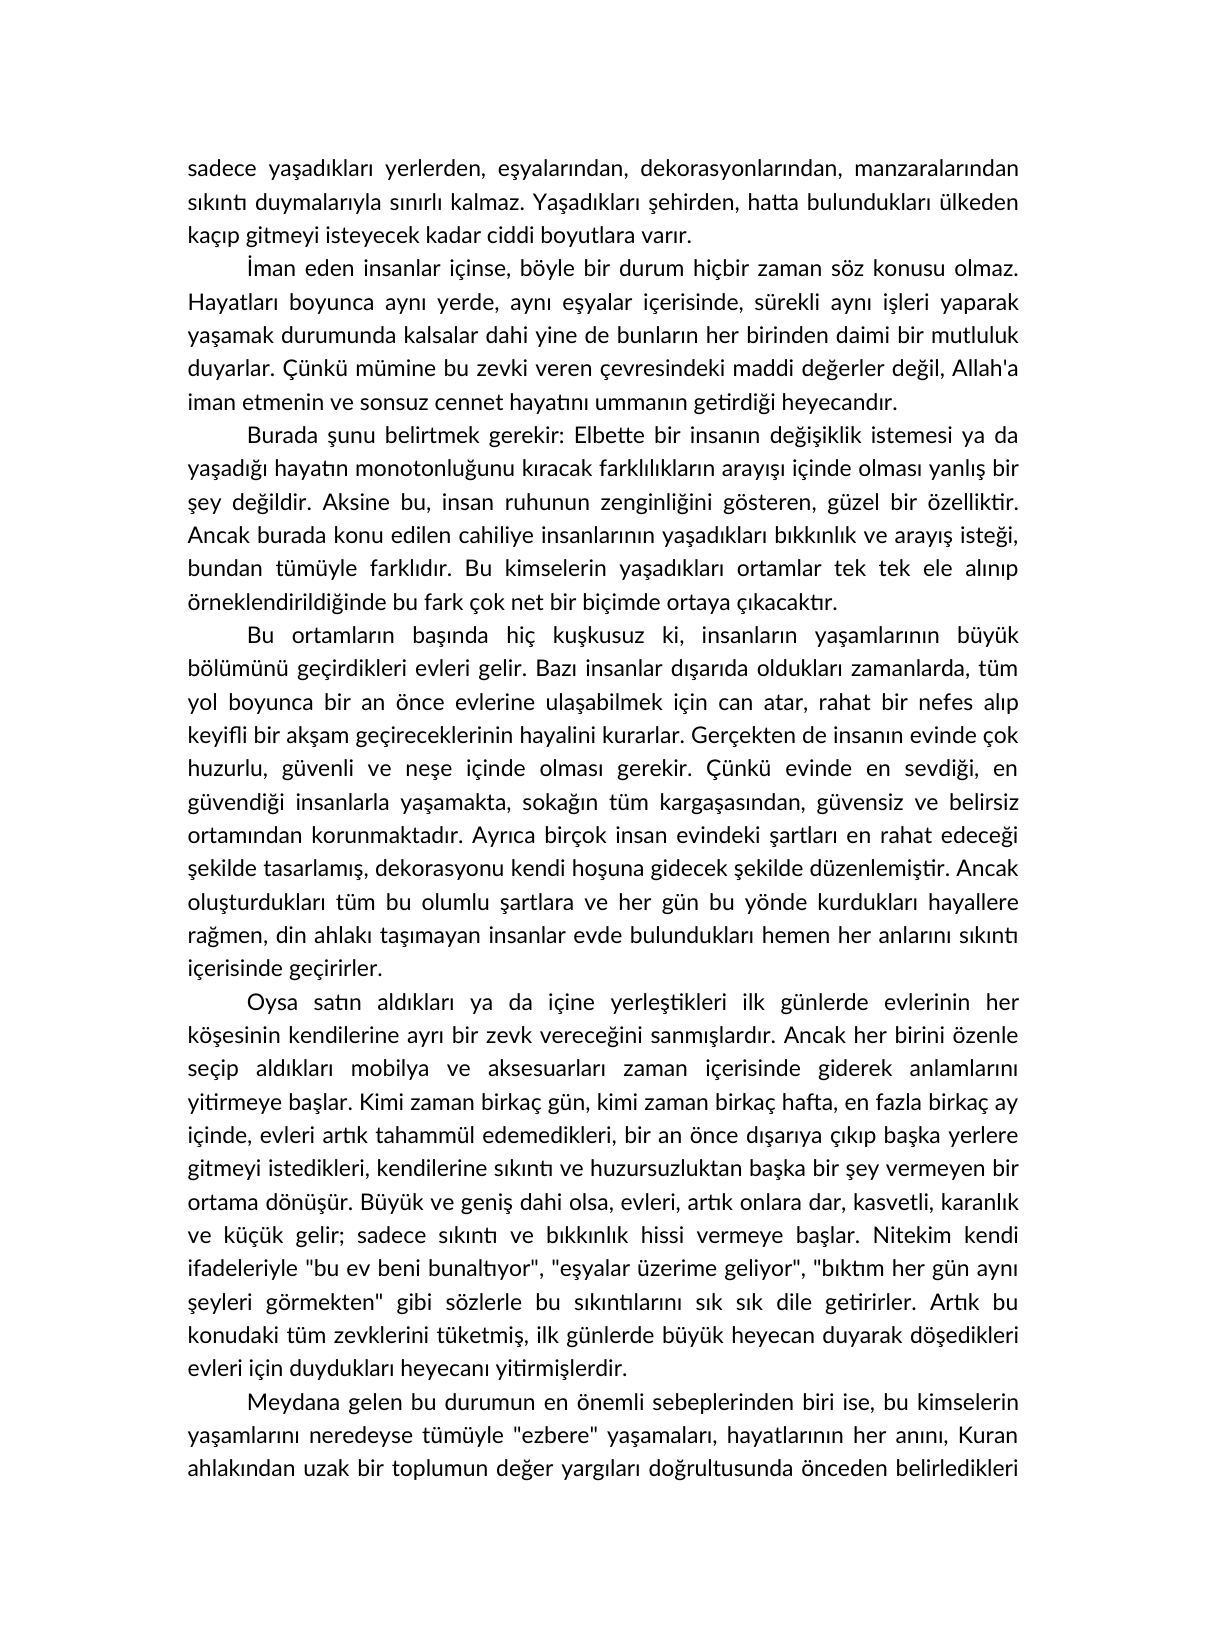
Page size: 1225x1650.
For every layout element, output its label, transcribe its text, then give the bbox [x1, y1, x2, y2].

text Meydana gelen bu durumun en önemli sebeplerinden biri ise, bu kimselerin yaşamlarını neredeyse tümüyle "ezbere" yaşamaları, hayatlarının her anını, Kuran ahlakından uzak bir toplumun değer yargıları doğrultusunda önceden belirledikleri [187, 1383, 1020, 1483]
text Oysa satın aldıkları ya da içine yerleştikleri ilk günlerde evlerinin her köşesinin kendilerine ayrı bir zevk vereceğini sanmışlardır. Ancak her birini özenle seçip aldıkları mobilya ve aksesuarları zaman içerisinde giderek anlamlarını yitirmeye başlar. Kimi zaman birkaç gün, kimi zaman birkaç hafta, en fazla birkaç ay içinde, evleri artık tahammül edemedikleri, bir an önce dışarıya çıkıp başka yerlere gitmeyi istedikleri, kendilerine sıkıntı ve huzursuzluktan başka bir şey vermeyen bir ortama dönüşür. Büyük ve geniş dahi olsa, evleri, artık onlara dar, kasvetli, karanlık ve küçük gelir; sadece sıkıntı ve bıkkınlık hissi vermeye başlar. Nitekim kendi ifadeleriyle "bu ev beni bunaltıyor", "eşyalar üzerime geliyor", "bıktım her gün aynı şeyleri görmekten" gibi sözlerle bu sıkıntılarını sık sık dile getirirler. Artık bu konudaki tüm zevklerini tüketmiş, ilk günlerde büyük heyecan duyarak döşedikleri evleri için duydukları heyecanı yitirmişlerdir. [187, 983, 1020, 1383]
text sadece yaşadıkları yerlerden, eşyalarından, dekorasyonlarından, manzaralarından sıkıntı duymalarıyla sınırlı kalmaz. Yaşadıkları şehirden, hatta bulundukları ülkeden kaçıp gitmeyi isteyecek kadar ciddi boyutlara varır. [187, 150, 1020, 250]
text Bu ortamların başında hiç kuşkusuz ki, insanların yaşamlarının büyük bölümünü geçirdikleri evleri gelir. Bazı insanlar dışarıda oldukları zamanlarda, tüm yol boyunca bir an önce evlerine ulaşabilmek için can atar, rahat bir nefes alıp keyifli bir akşam geçireceklerinin hayalini kurarlar. Gerçekten de insanın evinde çok huzurlu, güvenli ve neşe içinde olması gerekir. Çünkü evinde en sevdiği, en güvendiği insanlarla yaşamakta, sokağın tüm kargaşasından, güvensiz ve belirsiz ortamından korunmaktadır. Ayrıca birçok insan evindeki şartları en rahat edeceği şekilde tasarlamış, dekorasyonu kendi hoşuna gidecek şekilde düzenlemiştir. Ancak oluşturdukları tüm bu olumlu şartlara ve her gün bu yönde kurdukları hayallere rağmen, din ahlakı taşımayan insanlar evde bulundukları hemen her anlarını sıkıntı içerisinde geçirirler. [187, 617, 1020, 983]
text Burada şunu belirtmek gerekir: Elbette bir insanın değişiklik istemesi ya da yaşadığı hayatın monotonluğunu kıracak farklılıkların arayışı içinde olması yanlış bir şey değildir. Aksine bu, insan ruhunun zenginliğini gösteren, güzel bir özelliktir. Ancak burada konu edilen cahiliye insanlarının yaşadıkları bıkkınlık ve arayış isteği, bundan tümüyle farklıdır. Bu kimselerin yaşadıkları ortamlar tek tek ele alınıp örneklendirildiğinde bu fark çok net bir biçimde ortaya çıkacaktır. [187, 417, 1020, 617]
text İman eden insanlar içinse, böyle bir durum hiçbir zaman söz konusu olmaz. Hayatları boyunca aynı yerde, aynı eşyalar içerisinde, sürekli aynı işleri yaparak yaşamak durumunda kalsalar dahi yine de bunların her birinden daimi bir mutluluk duyarlar. Çünkü mümine bu zevki veren çevresindeki maddi değerler değil, Allah'a iman etmenin ve sonsuz cennet hayatını ummanın getirdiği heyecandır. [187, 250, 1020, 417]
